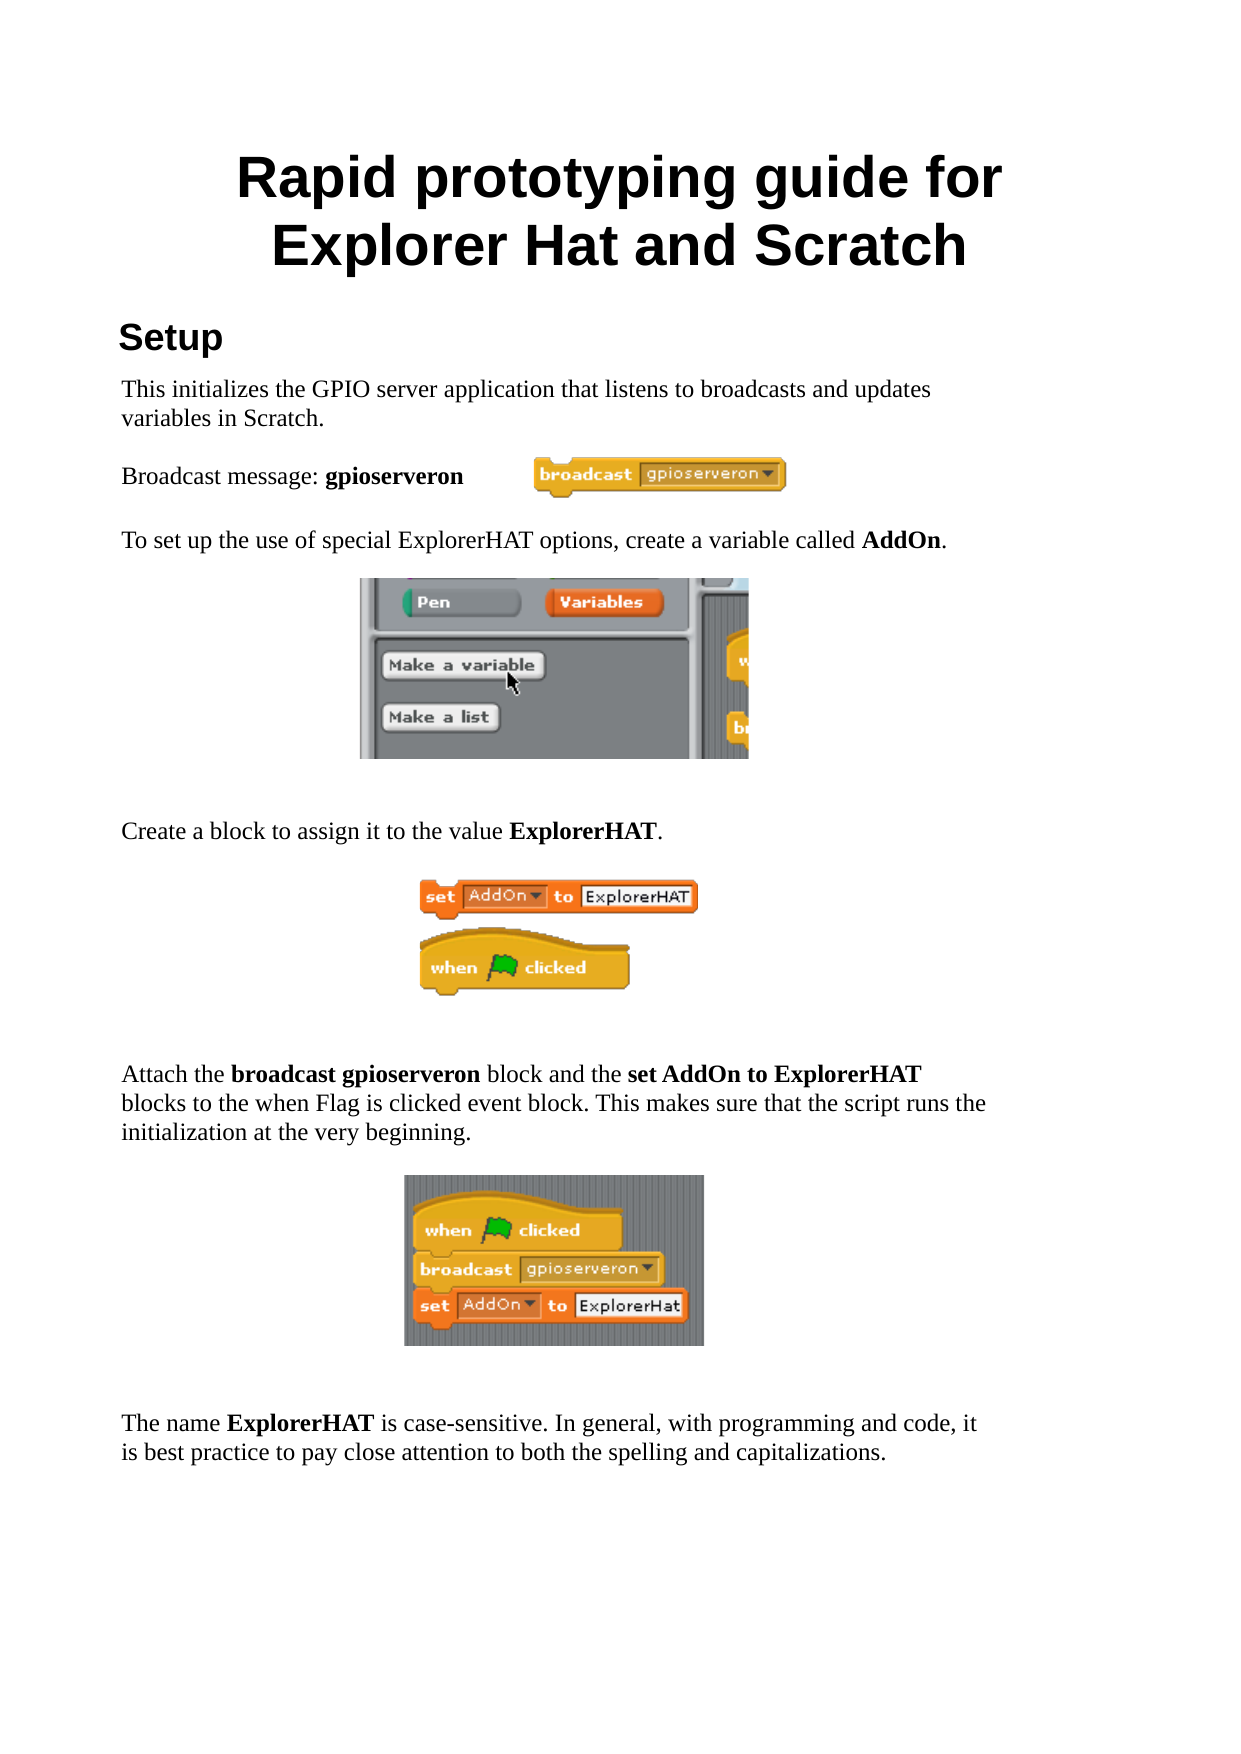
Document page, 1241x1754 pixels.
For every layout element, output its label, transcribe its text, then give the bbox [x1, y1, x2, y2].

picture [404, 1175, 705, 1346]
table_header [991, 371, 1122, 522]
picture [533, 442, 813, 509]
picture [359, 578, 749, 759]
title Rapid prototyping guide for Explorer Hat and Scratch [118, 143, 1122, 277]
picture [419, 874, 698, 1002]
table_cell Attach the broadcast gpioserveron block and the set AddOn to ExplorerHAT blocks to the when Flag is clicked event block. This makes sure that the script runs the initialization at the very beginning. The name ExplorerHAT is case-sensitive. In general, with programming and code, it is best practice to pay close attention to both the spelling and capitalizations. [118, 875, 991, 1498]
table_header This initializes the GPIO server application that listens to broadcasts and updates variables in Scratch. [118, 371, 991, 442]
table_cell [991, 522, 1122, 1498]
table_header Broadcast message: gpioserveron [118, 443, 991, 522]
table_cell Create a block to assign it to the value ExplorerHAT. [118, 579, 991, 874]
table_cell To set up the use of special ExplorerHAT options, create a variable called AddOn. [118, 522, 991, 578]
subtitle Setup [118, 315, 1122, 358]
